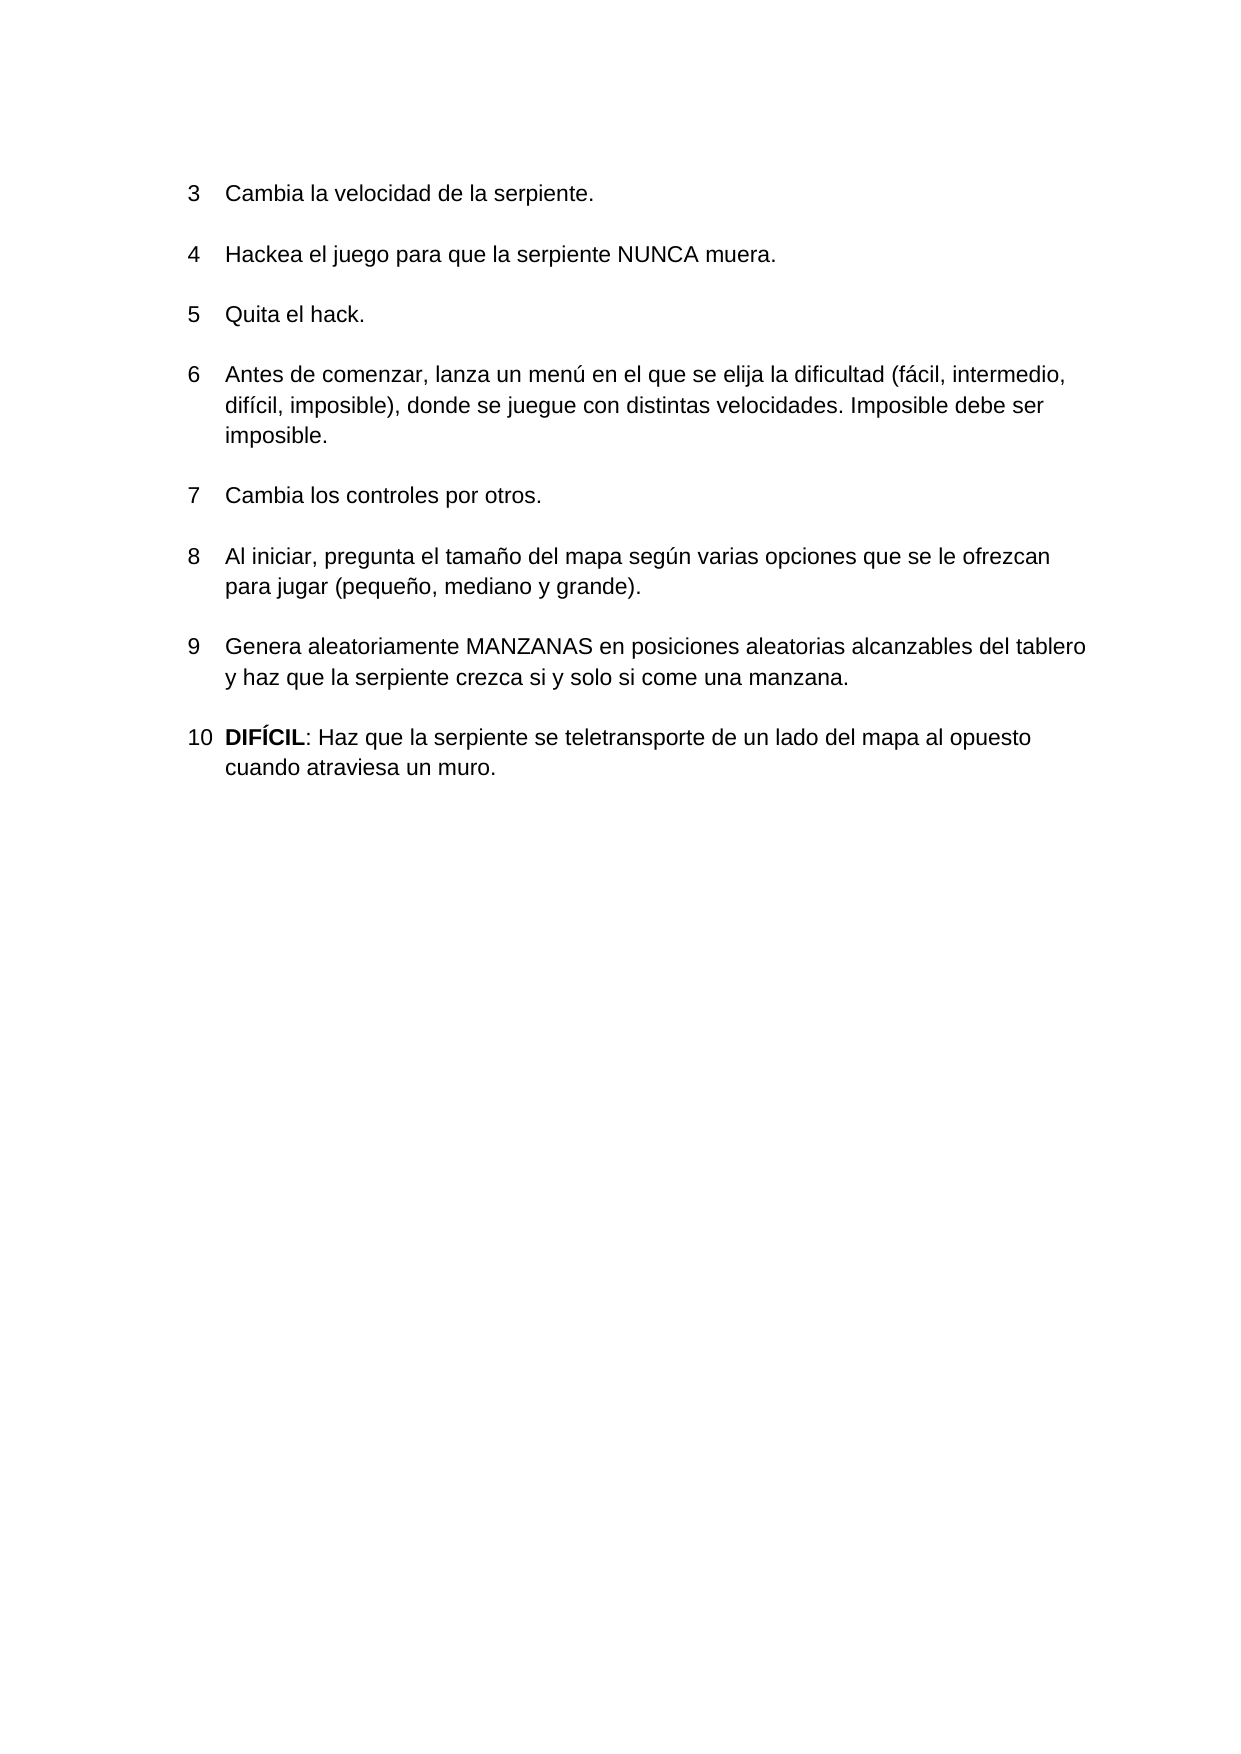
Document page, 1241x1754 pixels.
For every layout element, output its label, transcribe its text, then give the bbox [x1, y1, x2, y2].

list DIFÍCIL: Haz que la serpiente se teletransporte de un lado del mapa al opuesto cuando atraviesa un muro. [187, 724, 1090, 781]
list Genera aleatoriamente MANZANAS en posiciones aleatorias alcanzables del tablero y haz que la serpiente crezca si y solo si come una manzana. [187, 633, 1090, 690]
list Hackea el juego para que la serpiente NUNCA muera. [187, 241, 1090, 267]
list Quita el hack. [187, 301, 1090, 327]
list Cambia los controles por otros. [187, 482, 1090, 509]
list Cambia la velocidad de la serpiente. [187, 180, 1090, 207]
list Al iniciar, pregunta el tamaño del mapa según varias opciones que se le ofrezcan para jugar (pequeño, mediano y grande). [187, 543, 1090, 599]
list Antes de comenzar, lanza un menú en el que se elija la dificultad (fácil, intermedio, difícil, imposible), donde se juegue con distintas velocidades. Imposible debe ser imposible. [187, 361, 1090, 448]
